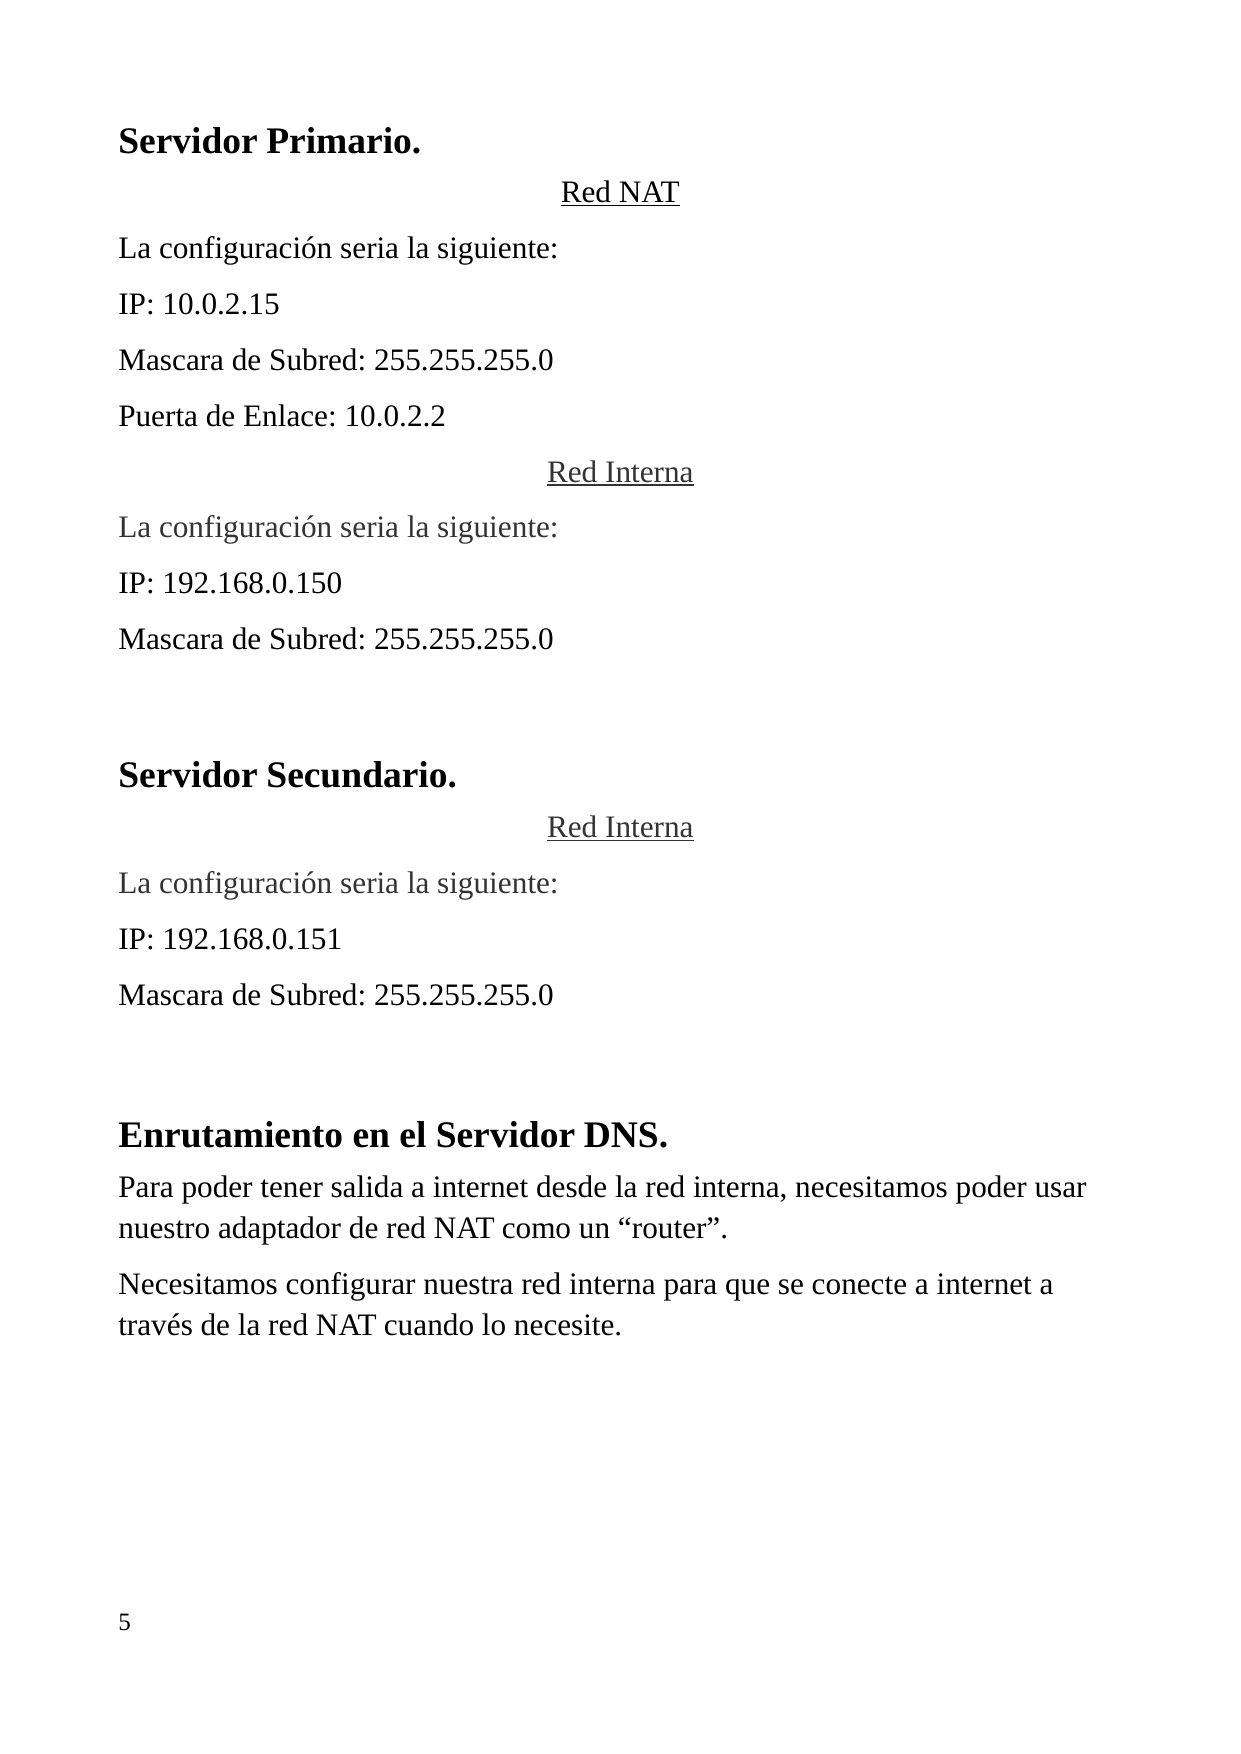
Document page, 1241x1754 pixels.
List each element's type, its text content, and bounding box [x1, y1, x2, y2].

subtitle Servidor Primario. [118, 118, 1122, 161]
text Red Interna [118, 808, 1122, 844]
text Red Interna [118, 453, 1122, 489]
text Necesitamos configurar nuestra red interna para que se conecte a internet a través de la red NAT cuando lo necesite. [118, 1265, 1122, 1343]
text La configuración seria la siguiente: [118, 229, 1122, 266]
subtitle Servidor Secundario. [118, 753, 1122, 796]
text Mascara de Subred: 255.255.255.0 [118, 620, 1122, 656]
text IP: 192.168.0.151 [118, 920, 1122, 956]
text Mascara de Subred: 255.255.255.0 [118, 976, 1122, 1012]
text Para poder tener salida a internet desde la red interna, necesitamos poder usar nuestro adaptador de red NAT como un “router”. [118, 1168, 1122, 1246]
text IP: 10.0.2.15 [118, 285, 1122, 321]
text Red NAT [118, 174, 1122, 210]
text La configuración seria la siguiente: [118, 864, 1122, 900]
text Puerta de Enlace: 10.0.2.2 [118, 397, 1122, 433]
text IP: 192.168.0.150 [118, 564, 1122, 601]
text La configuración seria la siguiente: [118, 509, 1122, 545]
text Mascara de Subred: 255.255.255.0 [118, 341, 1122, 377]
subtitle Enrutamiento en el Servidor DNS. [118, 1113, 1122, 1156]
